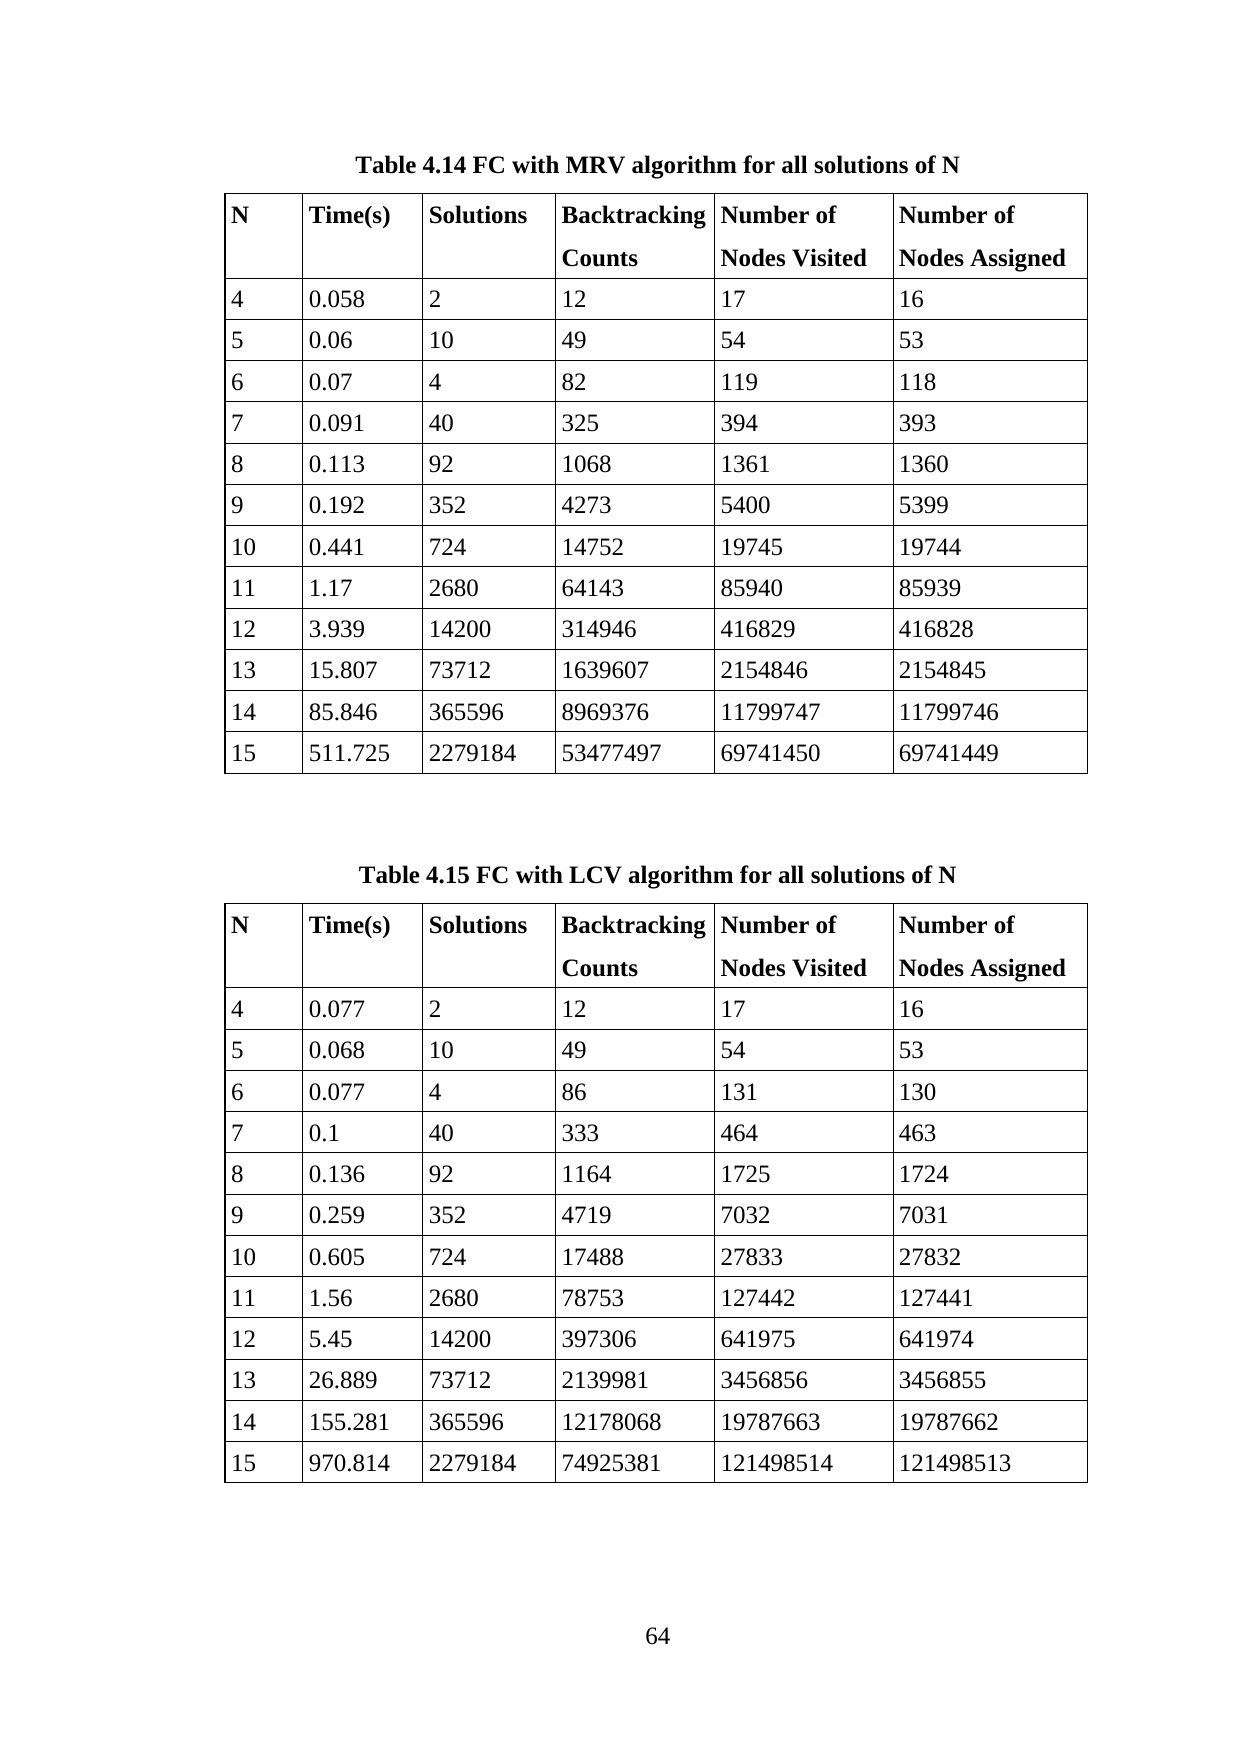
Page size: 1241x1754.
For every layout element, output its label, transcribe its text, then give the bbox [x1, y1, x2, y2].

table_header N [226, 904, 302, 987]
table_cell 2279184 [423, 1442, 555, 1482]
table_cell 85940 [715, 567, 893, 607]
table_cell 2680 [423, 567, 555, 607]
table_cell 12 [226, 1318, 302, 1358]
table_cell 16 [894, 988, 1087, 1028]
table_cell 131 [715, 1071, 893, 1111]
table_cell 1639607 [556, 650, 714, 690]
table_cell 365596 [423, 691, 555, 731]
table_cell 92 [423, 1153, 555, 1193]
table_cell 64143 [556, 567, 714, 607]
table_cell 0.192 [303, 485, 422, 525]
table_cell 4 [226, 988, 302, 1028]
table_cell 127441 [894, 1277, 1087, 1317]
table_cell 7 [226, 1112, 302, 1152]
table_cell 15 [226, 732, 302, 772]
table_cell 5399 [894, 485, 1087, 525]
table_cell 3456856 [715, 1360, 893, 1400]
table_cell 11 [226, 1277, 302, 1317]
table_cell 17 [715, 279, 893, 319]
table_cell 12 [226, 609, 302, 649]
table_cell 155.281 [303, 1401, 422, 1441]
table_cell 53477497 [556, 732, 714, 772]
table_cell 26.889 [303, 1360, 422, 1400]
table_cell 4 [423, 361, 555, 401]
table_cell 0.077 [303, 988, 422, 1028]
table_cell 641975 [715, 1318, 893, 1358]
table_cell 82 [556, 361, 714, 401]
table_cell 9 [226, 1195, 302, 1235]
table_cell 19787662 [894, 1401, 1087, 1441]
table_cell 13 [226, 650, 302, 690]
table_cell 130 [894, 1071, 1087, 1111]
table_cell 1.17 [303, 567, 422, 607]
table_cell 10 [226, 526, 302, 566]
table_cell 40 [423, 1112, 555, 1152]
table_cell 0.113 [303, 444, 422, 484]
table_cell 314946 [556, 609, 714, 649]
table_header Number of Nodes Visited [715, 194, 893, 277]
table_cell 2 [423, 988, 555, 1028]
table_cell 19787663 [715, 1401, 893, 1441]
table_cell 12 [556, 279, 714, 319]
table_cell 119 [715, 361, 893, 401]
table_header Time(s) [303, 904, 422, 987]
table_cell 8 [226, 1153, 302, 1193]
table_cell 14200 [423, 609, 555, 649]
table_cell 0.091 [303, 402, 422, 442]
table_cell 724 [423, 526, 555, 566]
table_cell 49 [556, 1030, 714, 1070]
table_cell 6 [226, 361, 302, 401]
table_cell 86 [556, 1071, 714, 1111]
table_cell 325 [556, 402, 714, 442]
table_cell 2279184 [423, 732, 555, 772]
table_cell 85.846 [303, 691, 422, 731]
table_cell 0.068 [303, 1030, 422, 1070]
table_cell 12178068 [556, 1401, 714, 1441]
table_cell 121498514 [715, 1442, 893, 1482]
table_cell 724 [423, 1236, 555, 1276]
table_cell 1360 [894, 444, 1087, 484]
table_cell 6 [226, 1071, 302, 1111]
table_header N [226, 194, 302, 277]
table_cell 0.1 [303, 1112, 422, 1152]
table_cell 511.725 [303, 732, 422, 772]
table_cell 15.807 [303, 650, 422, 690]
table_cell 54 [715, 1030, 893, 1070]
table_cell 14200 [423, 1318, 555, 1358]
table_cell 4719 [556, 1195, 714, 1235]
text Table 4.15 FC with LCV algorithm for all solutions of N [225, 860, 1090, 888]
table_cell 14752 [556, 526, 714, 566]
table_header Number of Nodes Visited [715, 904, 893, 987]
table_cell 1068 [556, 444, 714, 484]
table_cell 1.56 [303, 1277, 422, 1317]
table_cell 118 [894, 361, 1087, 401]
table_cell 8969376 [556, 691, 714, 731]
table_cell 5.45 [303, 1318, 422, 1358]
table_cell 53 [894, 320, 1087, 360]
table_cell 49 [556, 320, 714, 360]
table_cell 463 [894, 1112, 1087, 1152]
table_cell 416828 [894, 609, 1087, 649]
table_cell 11799747 [715, 691, 893, 731]
table_cell 4 [423, 1071, 555, 1111]
table_cell 92 [423, 444, 555, 484]
text Table 4.14 FC with MRV algorithm for all solutions of N [225, 150, 1090, 179]
table_cell 17 [715, 988, 893, 1028]
table_cell 10 [423, 320, 555, 360]
table_header Backtracking Counts [556, 194, 714, 277]
table_cell 394 [715, 402, 893, 442]
table_header Time(s) [303, 194, 422, 277]
table_cell 641974 [894, 1318, 1087, 1358]
table_cell 7032 [715, 1195, 893, 1235]
table_cell 2 [423, 279, 555, 319]
table_cell 5400 [715, 485, 893, 525]
table_cell 16 [894, 279, 1087, 319]
table_cell 1724 [894, 1153, 1087, 1193]
table_cell 74925381 [556, 1442, 714, 1482]
table_cell 365596 [423, 1401, 555, 1441]
table_cell 73712 [423, 1360, 555, 1400]
table_cell 0.058 [303, 279, 422, 319]
table_cell 0.077 [303, 1071, 422, 1111]
table_header Number of Nodes Assigned [894, 194, 1087, 277]
table_cell 0.06 [303, 320, 422, 360]
table_cell 127442 [715, 1277, 893, 1317]
table_cell 11799746 [894, 691, 1087, 731]
table_cell 8 [226, 444, 302, 484]
table_cell 12 [556, 988, 714, 1028]
table_cell 78753 [556, 1277, 714, 1317]
table_cell 352 [423, 1195, 555, 1235]
table_cell 7 [226, 402, 302, 442]
table_cell 3.939 [303, 609, 422, 649]
table_cell 14 [226, 691, 302, 731]
table_cell 27832 [894, 1236, 1087, 1276]
table_cell 416829 [715, 609, 893, 649]
table_cell 27833 [715, 1236, 893, 1276]
table_cell 10 [226, 1236, 302, 1276]
table_cell 15 [226, 1442, 302, 1482]
table_cell 4273 [556, 485, 714, 525]
table_cell 54 [715, 320, 893, 360]
table_cell 352 [423, 485, 555, 525]
table_cell 0.07 [303, 361, 422, 401]
table_cell 2154846 [715, 650, 893, 690]
table_cell 464 [715, 1112, 893, 1152]
table_cell 69741450 [715, 732, 893, 772]
table_cell 1361 [715, 444, 893, 484]
table_cell 397306 [556, 1318, 714, 1358]
table_header Solutions [423, 904, 555, 987]
table_cell 17488 [556, 1236, 714, 1276]
table_cell 2680 [423, 1277, 555, 1317]
table_header Backtracking Counts [556, 904, 714, 987]
table_cell 19745 [715, 526, 893, 566]
table_cell 393 [894, 402, 1087, 442]
table_cell 2154845 [894, 650, 1087, 690]
table_cell 0.605 [303, 1236, 422, 1276]
table_cell 970.814 [303, 1442, 422, 1482]
table_cell 14 [226, 1401, 302, 1441]
table_cell 0.441 [303, 526, 422, 566]
table_cell 10 [423, 1030, 555, 1070]
table_cell 73712 [423, 650, 555, 690]
table_cell 121498513 [894, 1442, 1087, 1482]
table_cell 40 [423, 402, 555, 442]
table_cell 13 [226, 1360, 302, 1400]
table_header Number of Nodes Assigned [894, 904, 1087, 987]
table_cell 11 [226, 567, 302, 607]
table_cell 19744 [894, 526, 1087, 566]
table_cell 3456855 [894, 1360, 1087, 1400]
table_cell 5 [226, 320, 302, 360]
table_cell 53 [894, 1030, 1087, 1070]
table_cell 7031 [894, 1195, 1087, 1235]
table_cell 5 [226, 1030, 302, 1070]
table_cell 4 [226, 279, 302, 319]
table_cell 0.259 [303, 1195, 422, 1235]
table_cell 1164 [556, 1153, 714, 1193]
table_header Solutions [423, 194, 555, 277]
table_cell 2139981 [556, 1360, 714, 1400]
table_cell 85939 [894, 567, 1087, 607]
table_cell 333 [556, 1112, 714, 1152]
table_cell 1725 [715, 1153, 893, 1193]
table_cell 9 [226, 485, 302, 525]
table_cell 69741449 [894, 732, 1087, 772]
table_cell 0.136 [303, 1153, 422, 1193]
